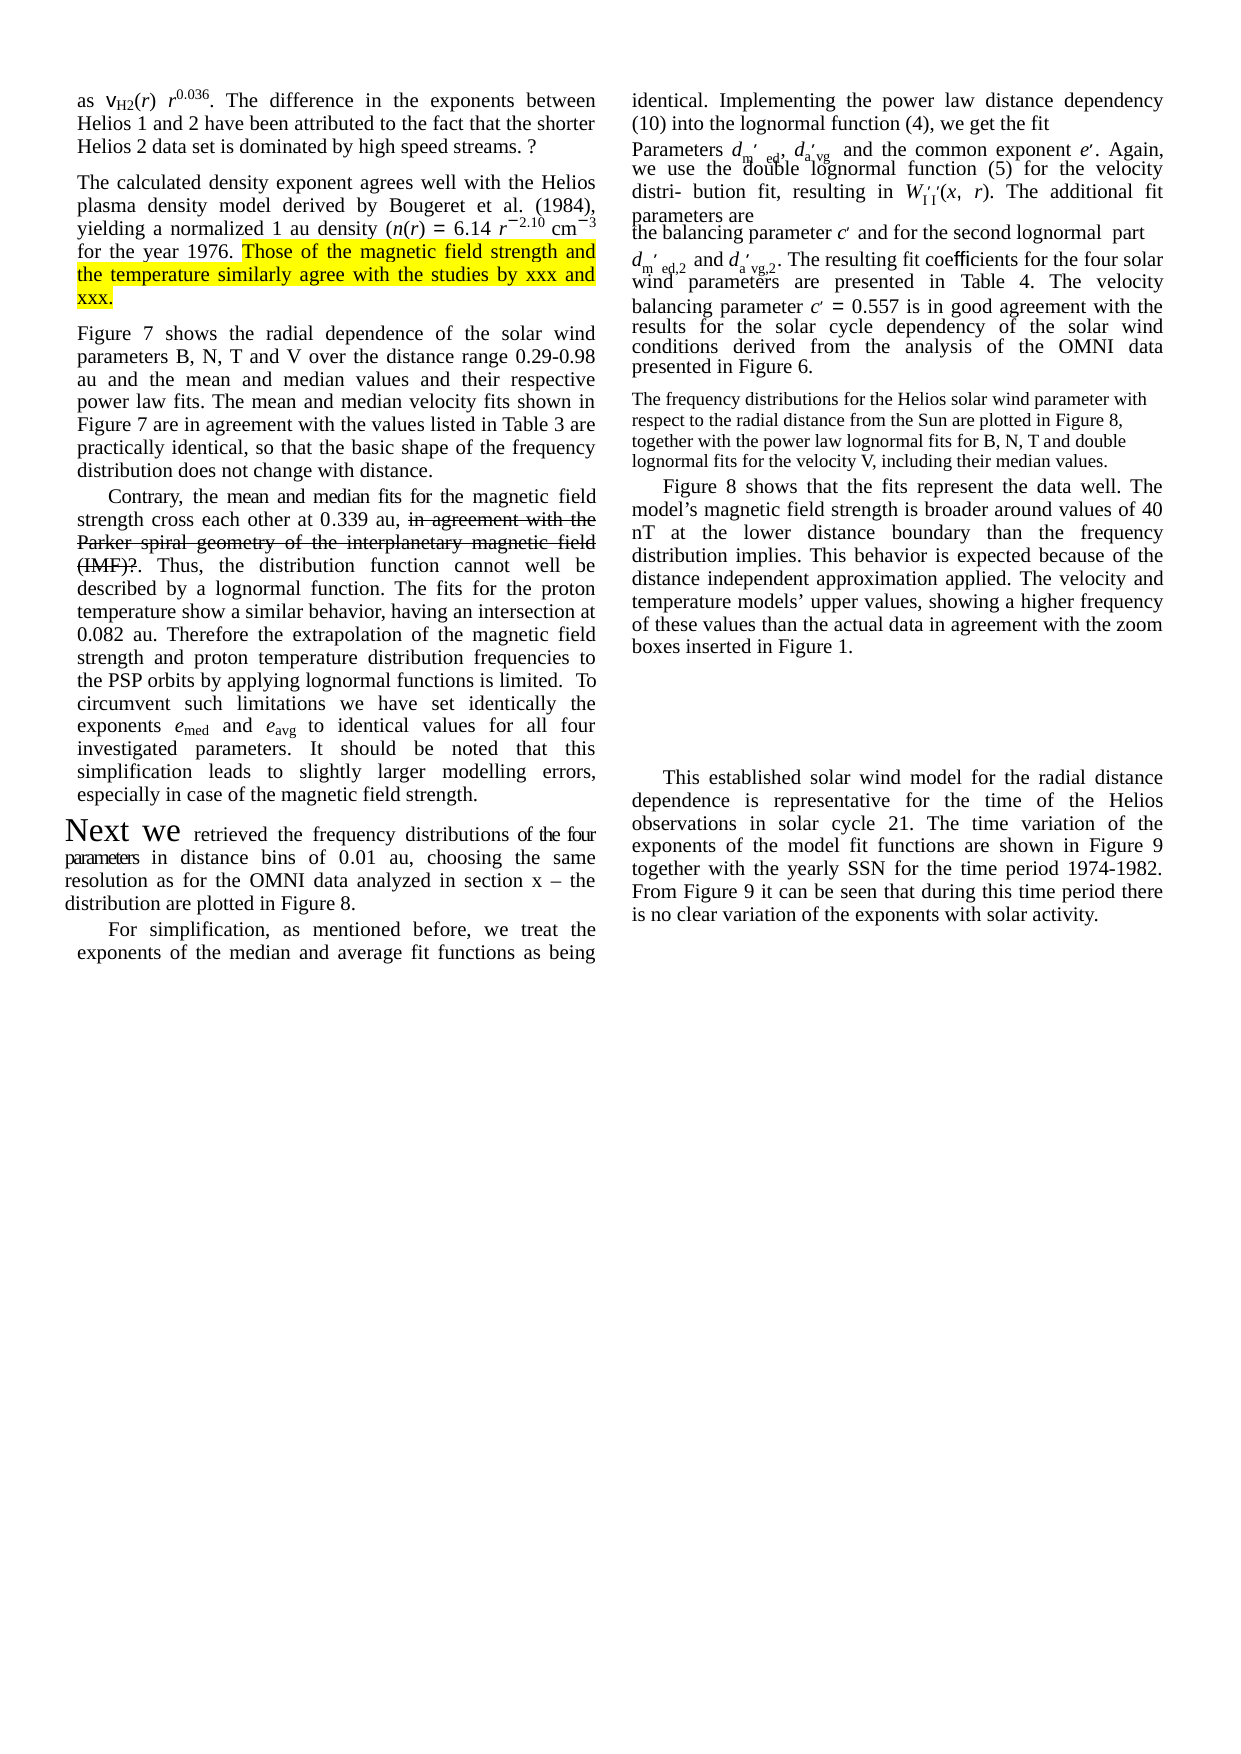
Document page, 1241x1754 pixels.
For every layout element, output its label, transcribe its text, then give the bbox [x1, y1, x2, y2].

text This established solar wind model for the radial distance dependence is representative for the time of the Helios observations in solar cycle 21. The time variation of the exponents of the model fit functions are shown in Figure 9 together with the yearly SSN for the time period 1974-1982. From Figure 9 it can be seen that during this time period there is no clear variation of the exponents with solar activity. [632, 766, 1164, 926]
text Contrary, the mean and median fits for the magnetic field strength cross each other at 0.339 au, in agreement with the Parker spiral geometry of the interplanetary magnetic field (IMF)?. Thus, the distribution function cannot well be described by a lognormal function. The fits for the proton temperature show a similar behavior, having an intersection at 0.082 au. Therefore the extrapolation of the magnetic field strength and proton temperature distribution frequencies to the PSP orbits by applying lognormal functions is limited. To circumvent such limitations we have set identically the exponents emed and eavg to identical values for all four investigated parameters. It should be noted that this simplification leads to slightly larger modelling errors, especially in case of the magnetic field strength. [77, 544, 596, 806]
text Figure 7 shows the radial dependence of the solar wind parameters B, N, T and V over the distance range 0.29-0.98 au and the mean and median values and their respective power law fits. The mean and median velocity fits shown in Figure 7 are in agreement with the values listed in Table 3 are practically identical, so that the basic shape of the frequency distribution does not change with distance. [77, 322, 596, 482]
text as vH2(r) r0.036. The difference in the exponents between Helios 1 and 2 have been attributed to the fact that the shorter Helios 2 data set is dominated by high speed streams. ? [77, 89, 596, 158]
text dm, ed,2 and da,vg,2. The resulting fit coefficients for the four solar wind parameters are presented in Table 4. The velocity balancing parameter c, = 0.557 is in good agreement with the results for the solar cycle dependency of the solar wind conditions derived from the analysis of the OMNI data presented in Figure 6. [632, 243, 1164, 378]
text Parameters dm, ed, da,vg and the common exponent e,. Again, we use the double lognormal function (5) for the velocity distri- bution fit, resulting in WI,I,(x, r). The additional fit parameters are [632, 135, 1164, 227]
text the balancing parameter c, and for the second lognormal part [632, 227, 1176, 242]
text Contrary, the mean and median fits for the magnetic field strength cross each other at 0.339 au, in agreement with the Parker spiral geometry of the interplanetary magnetic field (IMF)?. Thus, the distribution function cannot well be described by a lognormal function. The fits for the proton temperature show a similar behavior, having an intersection at 0.082 au. Therefore the extrapolation of the magnetic field strength and proton temperature distribution frequencies to the PSP orbits by applying lognormal functions is limited. To circumvent such limitations we have set identically the exponents emed and eavg to identical values for all four investigated parameters. It should be noted that this simplification leads to slightly larger modelling errors, especially in case of the magnetic field strength. [77, 485, 596, 543]
text Figure 8 shows that the fits represent the data well. The model’s magnetic field strength is broader around values of 40 nT at the lower distance boundary than the frequency distribution implies. This behavior is expected because of the distance independent approximation applied. The velocity and temperature models’ upper values, showing a higher frequency of these values than the actual data in agreement with the zoom boxes inserted in Figure 1. [632, 475, 1164, 658]
text For simplification, as mentioned before, we treat the exponents of the median and average fit functions as being [77, 918, 596, 964]
text The frequency distributions for the Helios solar wind parameter with respect to the radial distance from the Sun are plotted in Figure 8, together with the power law lognormal fits for B, N, T and double lognormal fits for the velocity V, including their median values. [632, 389, 1176, 472]
text identical. Implementing the power law distance dependency (10) into the lognormal function (4), we get the fit [632, 89, 1164, 135]
text Next we retrieved the frequency distributions of the four parameters in distance bins of 0.01 au, choosing the same resolution as for the OMNI data analyzed in section x – the distribution are plotted in Figure 8. [64, 823, 596, 915]
text The calculated density exponent agrees well with the Helios plasma density model derived by Bougeret et al. (1984), yielding a normalized 1 au density (n(r) = 6.14 r−2.10 cm−3 for the year 1976. Those of the magnetic field strength and the temperature similarly agree with the studies by xxx and xxx. [77, 171, 596, 309]
